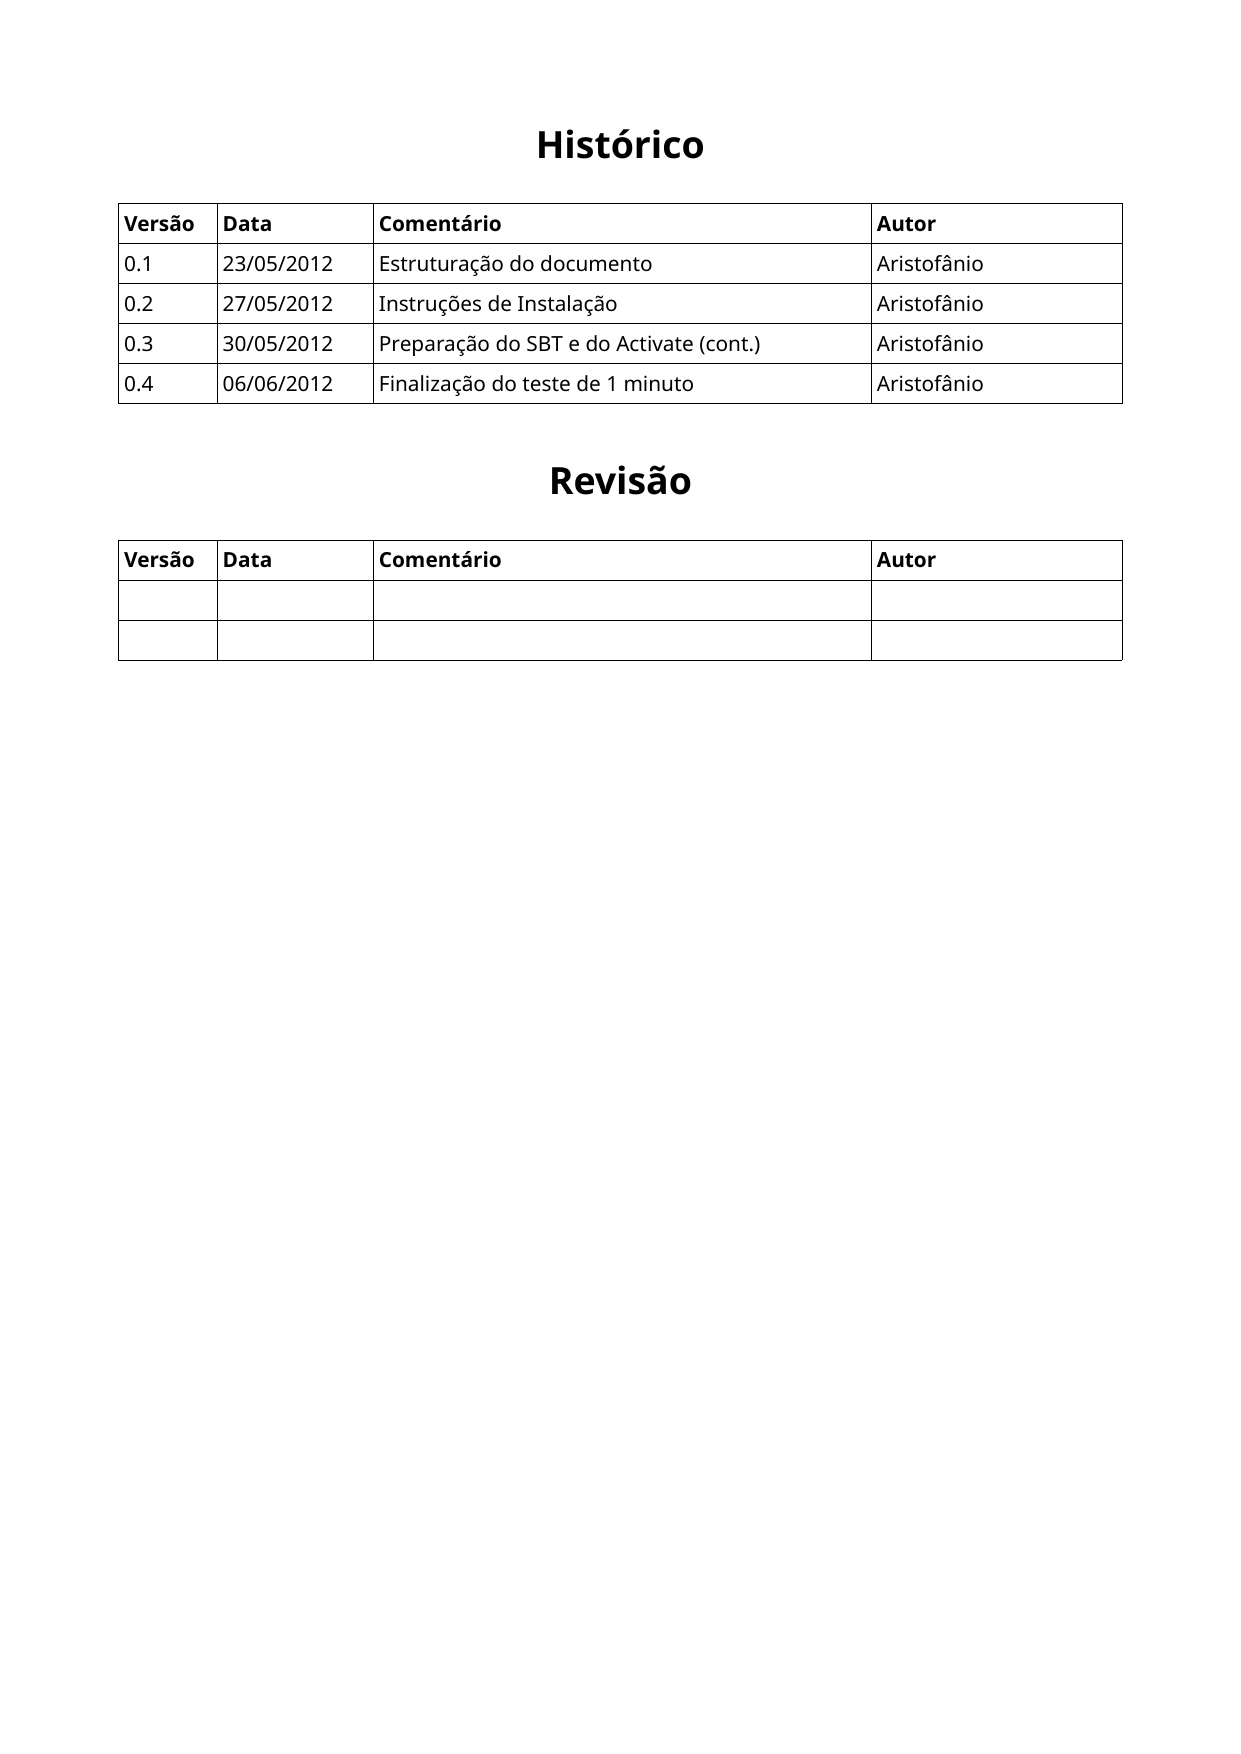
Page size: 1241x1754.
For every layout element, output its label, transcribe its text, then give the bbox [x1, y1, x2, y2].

table_cell Aristofânio [872, 284, 1122, 323]
table_cell 0.4 [119, 364, 217, 403]
table_cell [119, 621, 217, 659]
table_header Versão [119, 204, 217, 243]
table_cell Finalização do teste de 1 minuto [374, 364, 871, 403]
table_header Autor [872, 541, 1122, 579]
table_cell Instruções de Instalação [374, 284, 871, 323]
table_cell Preparação do SBT e do Activate (cont.) [374, 324, 871, 363]
table_cell Aristofânio [872, 364, 1122, 403]
table_cell [374, 621, 871, 659]
table_cell [872, 621, 1122, 659]
table_cell 30/05/2012 [218, 324, 373, 363]
table_cell 06/06/2012 [218, 364, 373, 403]
text Revisão [118, 454, 1122, 505]
table_cell 0.1 [119, 244, 217, 283]
table_cell 27/05/2012 [218, 284, 373, 323]
table_header Comentário [374, 541, 871, 579]
table_cell [218, 581, 373, 619]
table_header Versão [119, 541, 217, 579]
table_header Data [218, 541, 373, 579]
table_cell [218, 621, 373, 659]
table_cell 23/05/2012 [218, 244, 373, 283]
table_cell Estruturação do documento [374, 244, 871, 283]
table_header Data [218, 204, 373, 243]
table_cell Aristofânio [872, 244, 1122, 283]
table_cell [374, 581, 871, 619]
table_header Autor [872, 204, 1122, 243]
table_cell 0.3 [119, 324, 217, 363]
table_cell 0.2 [119, 284, 217, 323]
table_header Comentário [374, 204, 871, 243]
table_cell [872, 581, 1122, 619]
text Histórico [118, 118, 1122, 169]
table_cell [119, 581, 217, 619]
table_cell Aristofânio [872, 324, 1122, 363]
